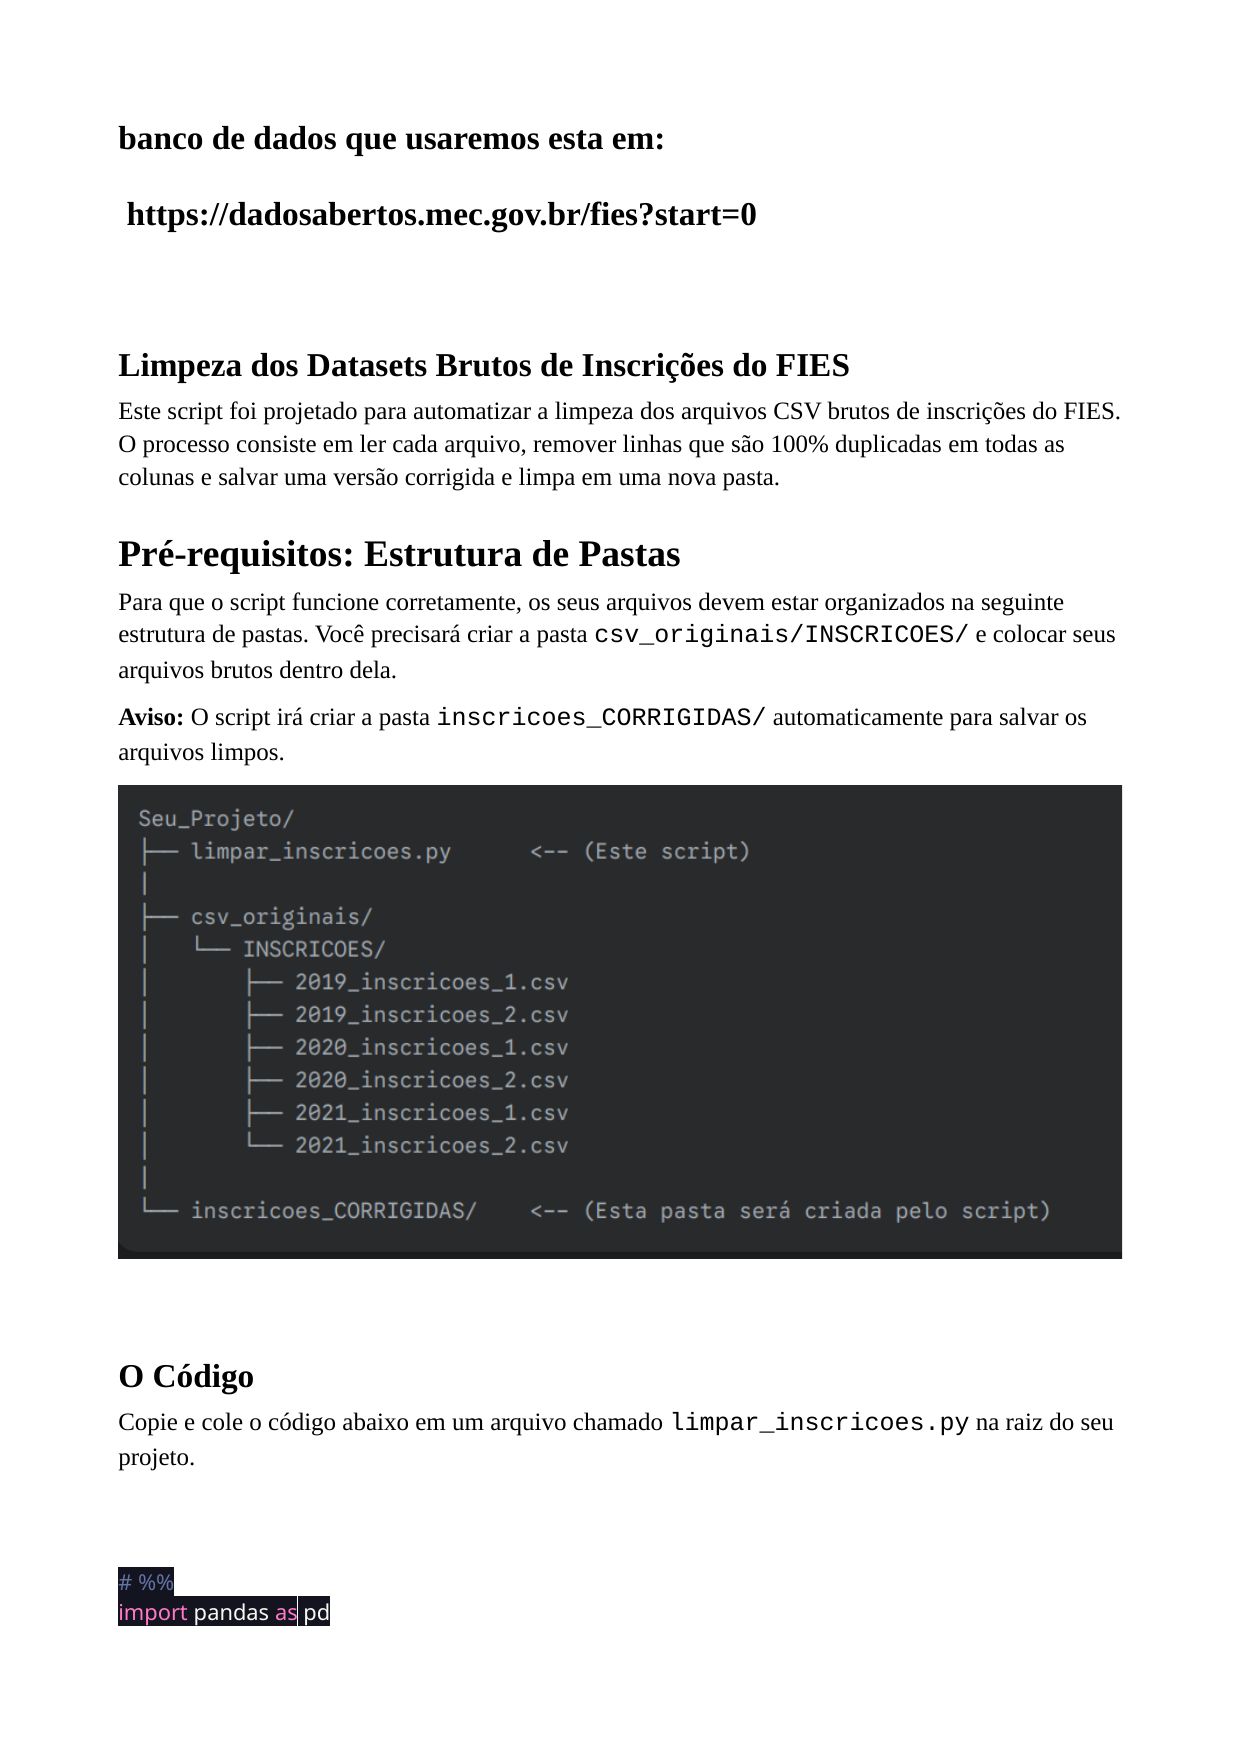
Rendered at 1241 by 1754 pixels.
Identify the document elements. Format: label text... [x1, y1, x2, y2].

text Copie e cole o código abaixo em um arquivo chamado limpar_inscricoes.py na raiz do seu projeto. [118, 1407, 1122, 1471]
subtitle banco de dados que usaremos esta em: [118, 118, 1122, 156]
subtitle Pré-requisitos: Estrutura de Pastas [118, 531, 1122, 574]
subtitle O Código [118, 1356, 1122, 1395]
text # %% [118, 1567, 1122, 1596]
text Para que o script funcione corretamente, os seus arquivos devem estar organizados na seguinte estrutura de pastas. Você precisará criar a pasta csv_originais/INSCRICOES/ e colocar seus arquivos brutos dentro dela. [118, 587, 1122, 683]
text Aviso: O script irá criar a pasta inscricoes_CORRIGIDAS/ automaticamente para salvar os arquivos limpos. [118, 702, 1122, 766]
subtitle Limpeza dos Datasets Brutos de Inscrições do FIES [118, 346, 1122, 384]
text Este script foi projetado para automatizar a limpeza dos arquivos CSV brutos de inscrições do FIES. O processo consiste em ler cada arquivo, remover linhas que são 100% duplicadas em todas as colunas e salvar uma versão corrigida e limpa em uma nova pasta. [118, 396, 1122, 491]
subtitle https://dadosabertos.mec.gov.br/fies?start=0 [118, 194, 1122, 232]
text import pandas as pd [118, 1596, 1122, 1626]
picture [118, 785, 1123, 1259]
